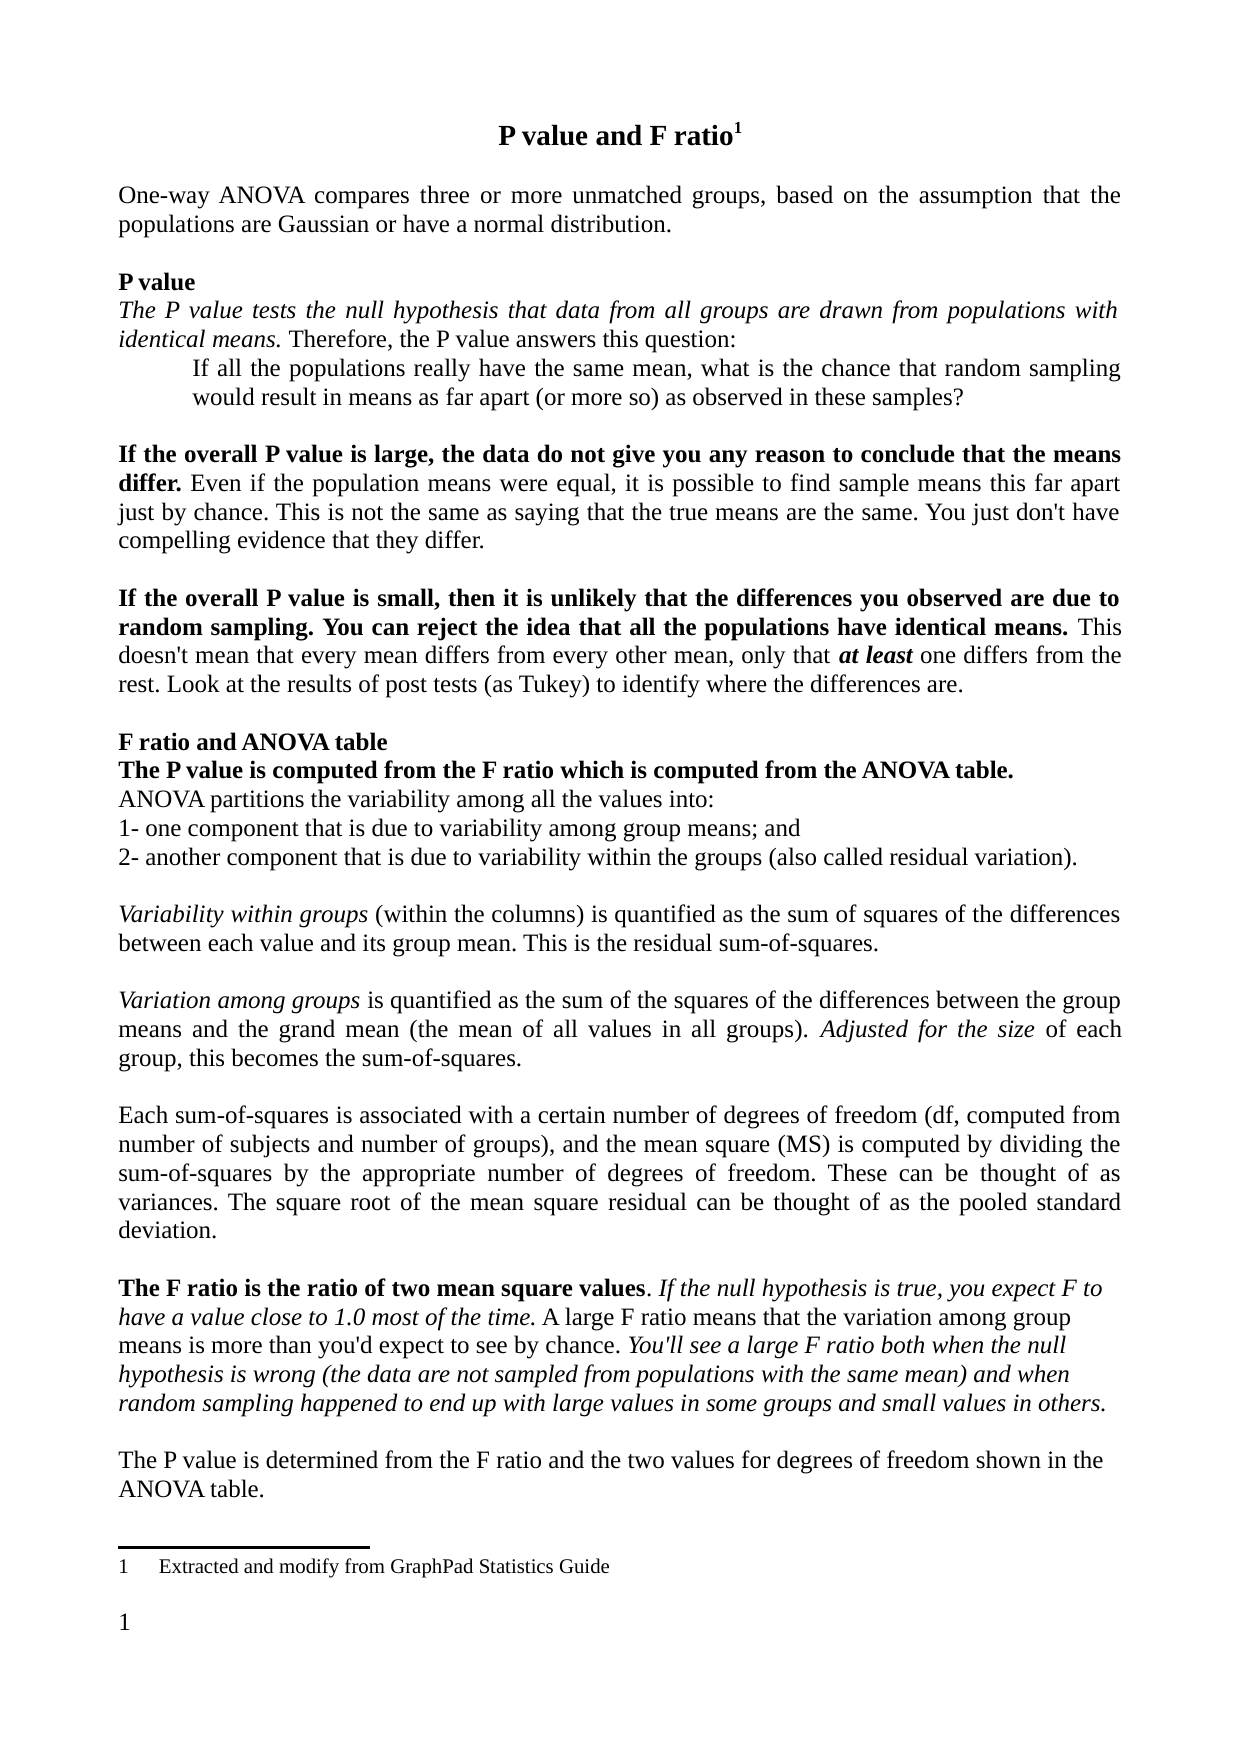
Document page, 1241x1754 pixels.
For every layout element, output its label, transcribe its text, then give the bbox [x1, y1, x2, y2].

text The P value is determined from the F ratio and the two values for degrees of freedom shown in the ANOVA table. [118, 1445, 1122, 1503]
text F ratio and ANOVA table [118, 727, 1122, 755]
text P value [118, 267, 1122, 295]
text One-way ANOVA compares three or more unmatched groups, based on the assumption that the populations are Gaussian or have a normal distribution. [118, 180, 1122, 238]
text The F ratio is the ratio of two mean square values. If the null hypothesis is true, you expect F to have a value close to 1.0 most of the time. A large F ratio means that the variation among group means is more than you'd expect to see by chance. You'll see a large F ratio both when the null hypothesis is wrong (the data are not sampled from populations with the same mean) and when random sampling happened to end up with large values in some groups and small values in others. [118, 1273, 1122, 1417]
text If the overall P value is small, then it is unlikely that the differences you observed are due to random sampling. You can reject the idea that all the populations have identical means. This doesn't mean that every mean differs from every other mean, only that at least one differs from the rest. Look at the results of post tests (as Tukey) to identify where the differences are. [118, 583, 1122, 698]
text Extracted and modify from GraphPad Statistics Guide [118, 1553, 1122, 1578]
text Each sum-of-squares is associated with a certain number of degrees of freedom (df, computed from number of subjects and number of groups), and the mean square (MS) is computed by dividing the sum-of-squares by the appropriate number of degrees of freedom. These can be thought of as variances. The square root of the mean square residual can be thought of as the pooled standard deviation. [118, 1100, 1122, 1244]
text The P value tests the null hypothesis that data from all groups are drawn from populations with identical means. Therefore, the P value answers this question: [118, 295, 1122, 353]
text P value and F ratio [118, 118, 1122, 152]
text The P value is computed from the F ratio which is computed from the ANOVA table. [118, 755, 1122, 784]
text 2- another component that is due to variability within the groups (also called residual variation). [118, 842, 1122, 870]
text If all the populations really have the same mean, what is the chance that random sampling would result in means as far apart (or more so) as observed in these samples? [192, 353, 1122, 410]
text 1- one component that is due to variability among group means; and [118, 813, 1122, 842]
text Variation among groups is quantified as the sum of the squares of the differences between the group means and the grand mean (the mean of all values in all groups). Adjusted for the size of each group, this becomes the sum-of-squares. [118, 985, 1122, 1072]
text ANOVA partitions the variability among all the values into: [118, 784, 1122, 813]
text If the overall P value is large, the data do not give you any reason to conclude that the means differ. Even if the population means were equal, it is possible to find sample means this far apart just by chance. This is not the same as saying that the true means are the same. You just don't have compelling evidence that they differ. [118, 439, 1122, 554]
text Variability within groups (within the columns) is quantified as the sum of squares of the differences between each value and its group mean. This is the residual sum-of-squares. [118, 899, 1122, 957]
